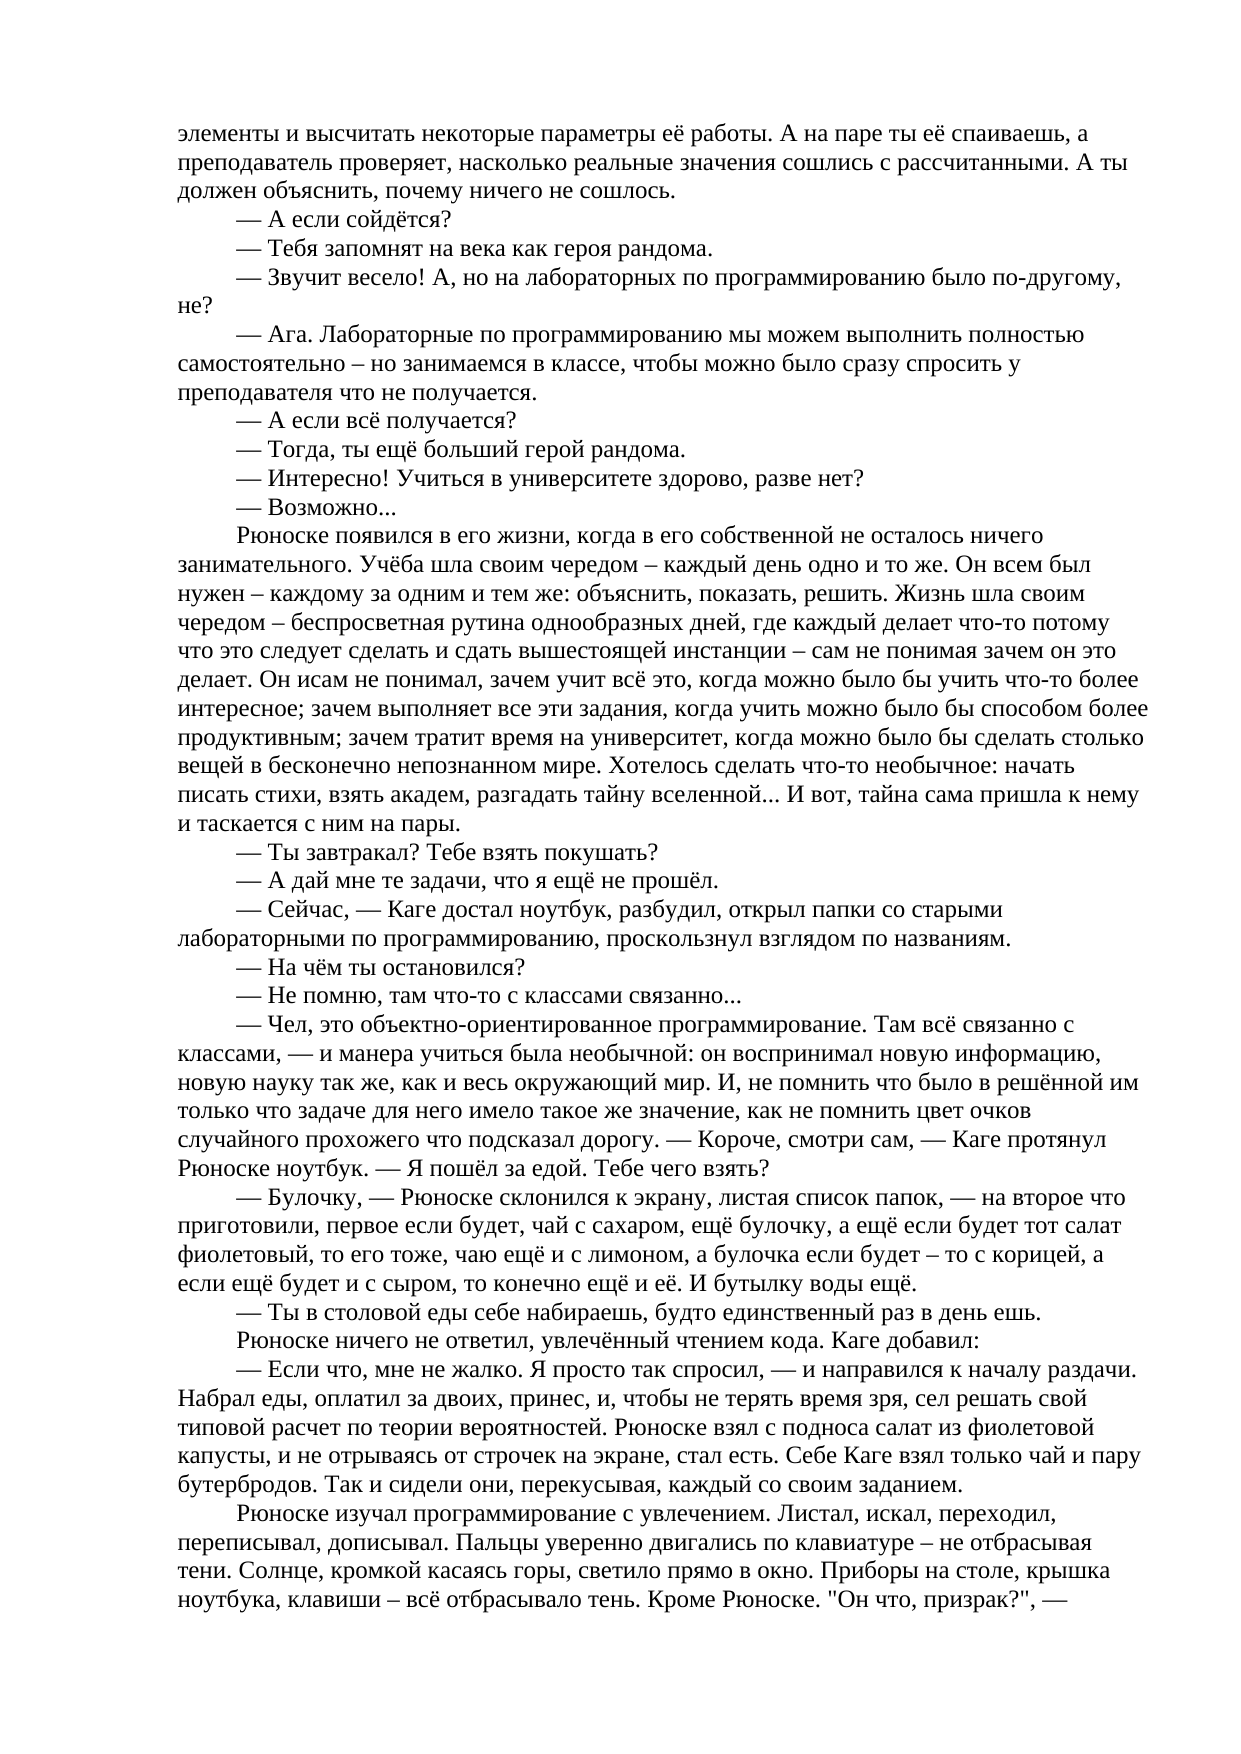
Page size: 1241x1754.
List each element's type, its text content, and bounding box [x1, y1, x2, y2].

text — Тебя запомнят на века как героя рандома. [177, 233, 1152, 262]
text — Сейчас, — Каге достал ноутбук, разбудил, открыл папки со старыми лабораторными по программированию, проскользнул взглядом по названиям. [177, 894, 1152, 952]
text — А если сойдётся? [177, 204, 1152, 233]
text элементы и высчитать некоторые параметры её работы. А на паре ты её спаиваешь, а преподаватель проверяет, насколько реальные значения сошлись с рассчитанными. А ты должен объяснить, почему ничего не сошлось. [177, 118, 1152, 204]
text Рюноске изучал программирование с увлечением. Листал, искал, переходил, переписывал, дописывал. Пальцы уверенно двигались по клавиатуре – не отбрасывая тени. Солнце, кромкой касаясь горы, светило прямо в окно. Приборы на столе, крышка ноутбука, клавиши – всё отбрасывало тень. Кроме Рюноске. "Он что, призрак?", — [177, 1498, 1152, 1613]
text — Ага. Лабораторные по программированию мы можем выполнить полностью самостоятельно – но занимаемся в классе, чтобы можно было сразу спросить у преподавателя что не получается. [177, 319, 1152, 406]
text — Тогда, ты ещё больший герой рандома. [177, 434, 1152, 463]
text — Интересно! Учиться в университете здорово, разве нет? [177, 463, 1152, 492]
text — А если всё получается? [177, 406, 1152, 434]
text — Ты завтракал? Тебе взять покушать? [177, 837, 1152, 866]
text — А дай мне те задачи, что я ещё не прошёл. [177, 866, 1152, 894]
text — Не помню, там что-то с классами связанно... [177, 981, 1152, 1009]
text — На чём ты остановился? [177, 952, 1152, 981]
text — Ты в столовой еды себе набираешь, будто единственный раз в день ешь. [177, 1297, 1152, 1326]
text — Звучит весело! А, но на лабораторных по программированию было по-другому, не? [177, 262, 1152, 319]
text — Если что, мне не жалко. Я просто так спросил, — и направился к началу раздачи. Набрал еды, оплатил за двоих, принес, и, чтобы не терять время зря, сел решать свой типовой расчет по теории вероятностей. Рюноске взял с подноса салат из фиолетовой капусты, и не отрываясь от строчек на экране, стал есть. Себе Каге взял только чай и пару бутербродов. Так и сидели они, перекусывая, каждый со своим заданием. [177, 1354, 1152, 1498]
text Рюноске появился в его жизни, когда в его собственной не осталось ничего занимательного. Учёба шла своим чередом – каждый день одно и то же. Он всем был нужен – каждому за одним и тем же: объяснить, показать, решить. Жизнь шла своим чередом – беспросветная рутина однообразных дней, где каждый делает что-то потому что это следует сделать и сдать вышестоящей инстанции – сам не понимая зачем он это делает. Он исам не понимал, зачем учит всё это, когда можно было бы учить что-то более интересное; зачем выполняет все эти задания, когда учить можно было бы способом более продуктивным; зачем тратит время на университет, когда можно было бы сделать столько вещей в бесконечно непознанном мире. Хотелось сделать что-то необычное: начать писать стихи, взять академ, разгадать тайну вселенной... И вот, тайна сама пришла к нему и таскается с ним на пары. [177, 521, 1152, 837]
text — Чел, это объектно-ориентированное программирование. Там всё связанно с классами, — и манера учиться была необычной: он воспринимал новую информацию, новую науку так же, как и весь окружающий мир. И, не помнить что было в решённой им только что задаче для него имело такое же значение, как не помнить цвет очков случайного прохожего что подсказал дорогу. — Короче, смотри сам, — Каге протянул Рюноске ноутбук. — Я пошёл за едой. Тебе чего взять? [177, 1009, 1152, 1182]
text — Возможно... [177, 492, 1152, 521]
text — Булочку, — Рюноске склонился к экрану, листая список папок, — на второе что приготовили, первое если будет, чай с сахаром, ещё булочку, а ещё если будет тот салат фиолетовый, то его тоже, чаю ещё и с лимоном, а булочка если будет – то с корицей, а если ещё будет и с сыром, то конечно ещё и её. И бутылку воды ещё. [177, 1182, 1152, 1297]
text Рюноске ничего не ответил, увлечённый чтением кода. Каге добавил: [177, 1326, 1152, 1354]
